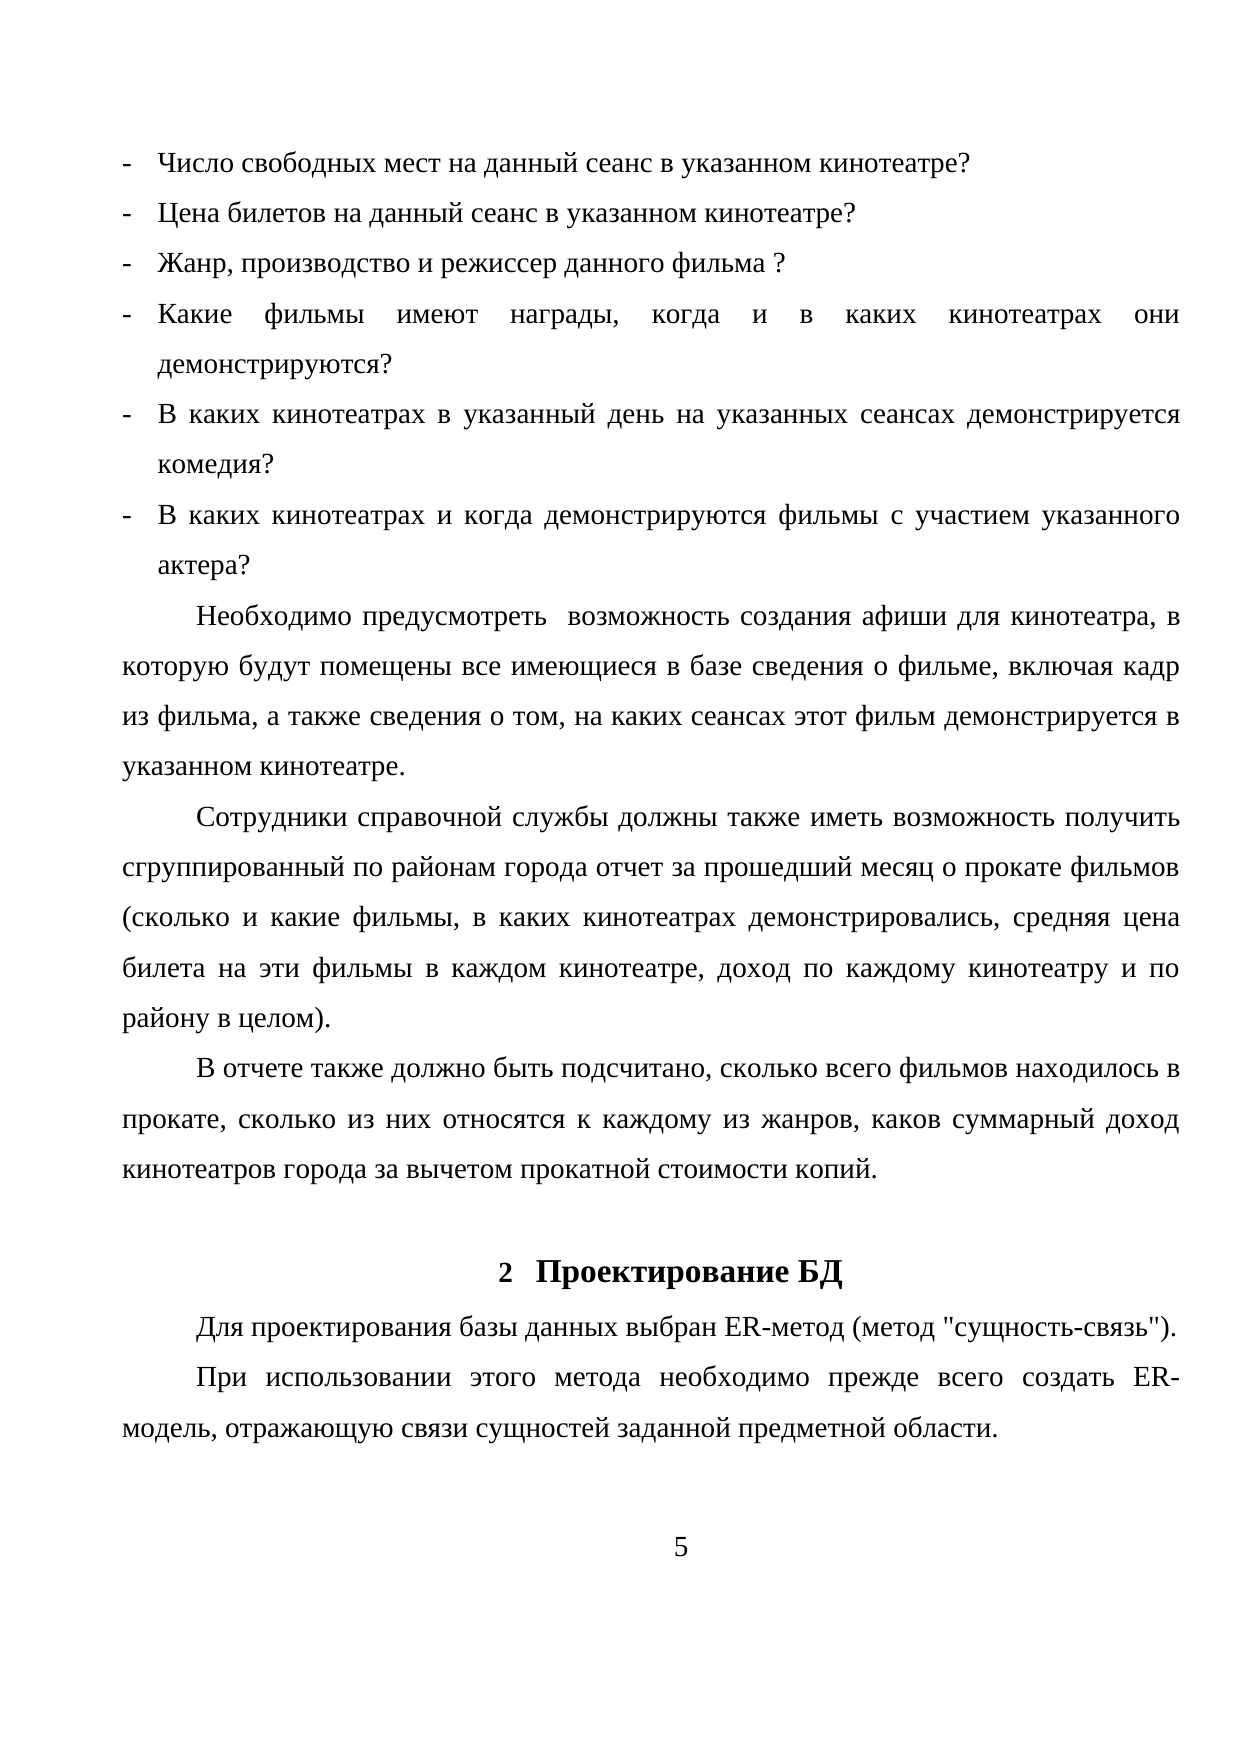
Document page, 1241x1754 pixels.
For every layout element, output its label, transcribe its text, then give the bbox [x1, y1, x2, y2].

text В отчете также должно быть подсчитано, сколько всего фильмов находилось в прокате, сколько из них относятся к каждому из жанров, каков суммарный доход кинотеатров города за вычетом прокатной стоимости копий. [122, 1050, 1181, 1184]
text Для проектирования базы данных выбран ER-метод (метод "сущность-связь"). [122, 1309, 1181, 1343]
list Жанр, производство и режиссер данного фильма ? [122, 245, 1181, 279]
list В каких кинотеатрах и когда демонстрируются фильмы с участием указанного актера? [122, 497, 1181, 581]
text Сотрудники справочной службы должны также иметь возможность получить сгруппированный по районам города отчет за прошедший месяц о прокате фильмов (сколько и какие фильмы, в каких кинотеатрах демонстрировались, средняя цена билета на эти фильмы в каждом кинотеатре, доход по каждому кинотеатру и по району в целом). [122, 799, 1181, 1034]
list Какие фильмы имеют награды, когда и в каких кинотеатрах они демонстрируются? [122, 296, 1181, 379]
text Необходимо предусмотреть возможность создания афиши для кинотеатра, в которую будут помещены все имеющиеся в базе сведения о фильме, включая кадр из фильма, а также сведения о том, на каких сеансах этот фильм демонстрируется в указанном кинотеатре. [122, 598, 1181, 782]
list Число свободных мест на данный сеанс в указанном кинотеатре? [122, 145, 1181, 178]
subtitle Проектирование БД [159, 1252, 1181, 1290]
list В каких кинотеатрах в указанный день на указанных сеансах демонстрируется комедия? [122, 396, 1181, 480]
text При использовании этого метода необходимо прежде всего создать ER- модель, отражающую связи сущностей заданной предметной области. [122, 1359, 1181, 1443]
list Цена билетов на данный сеанс в указанном кинотеатре? [122, 195, 1181, 229]
